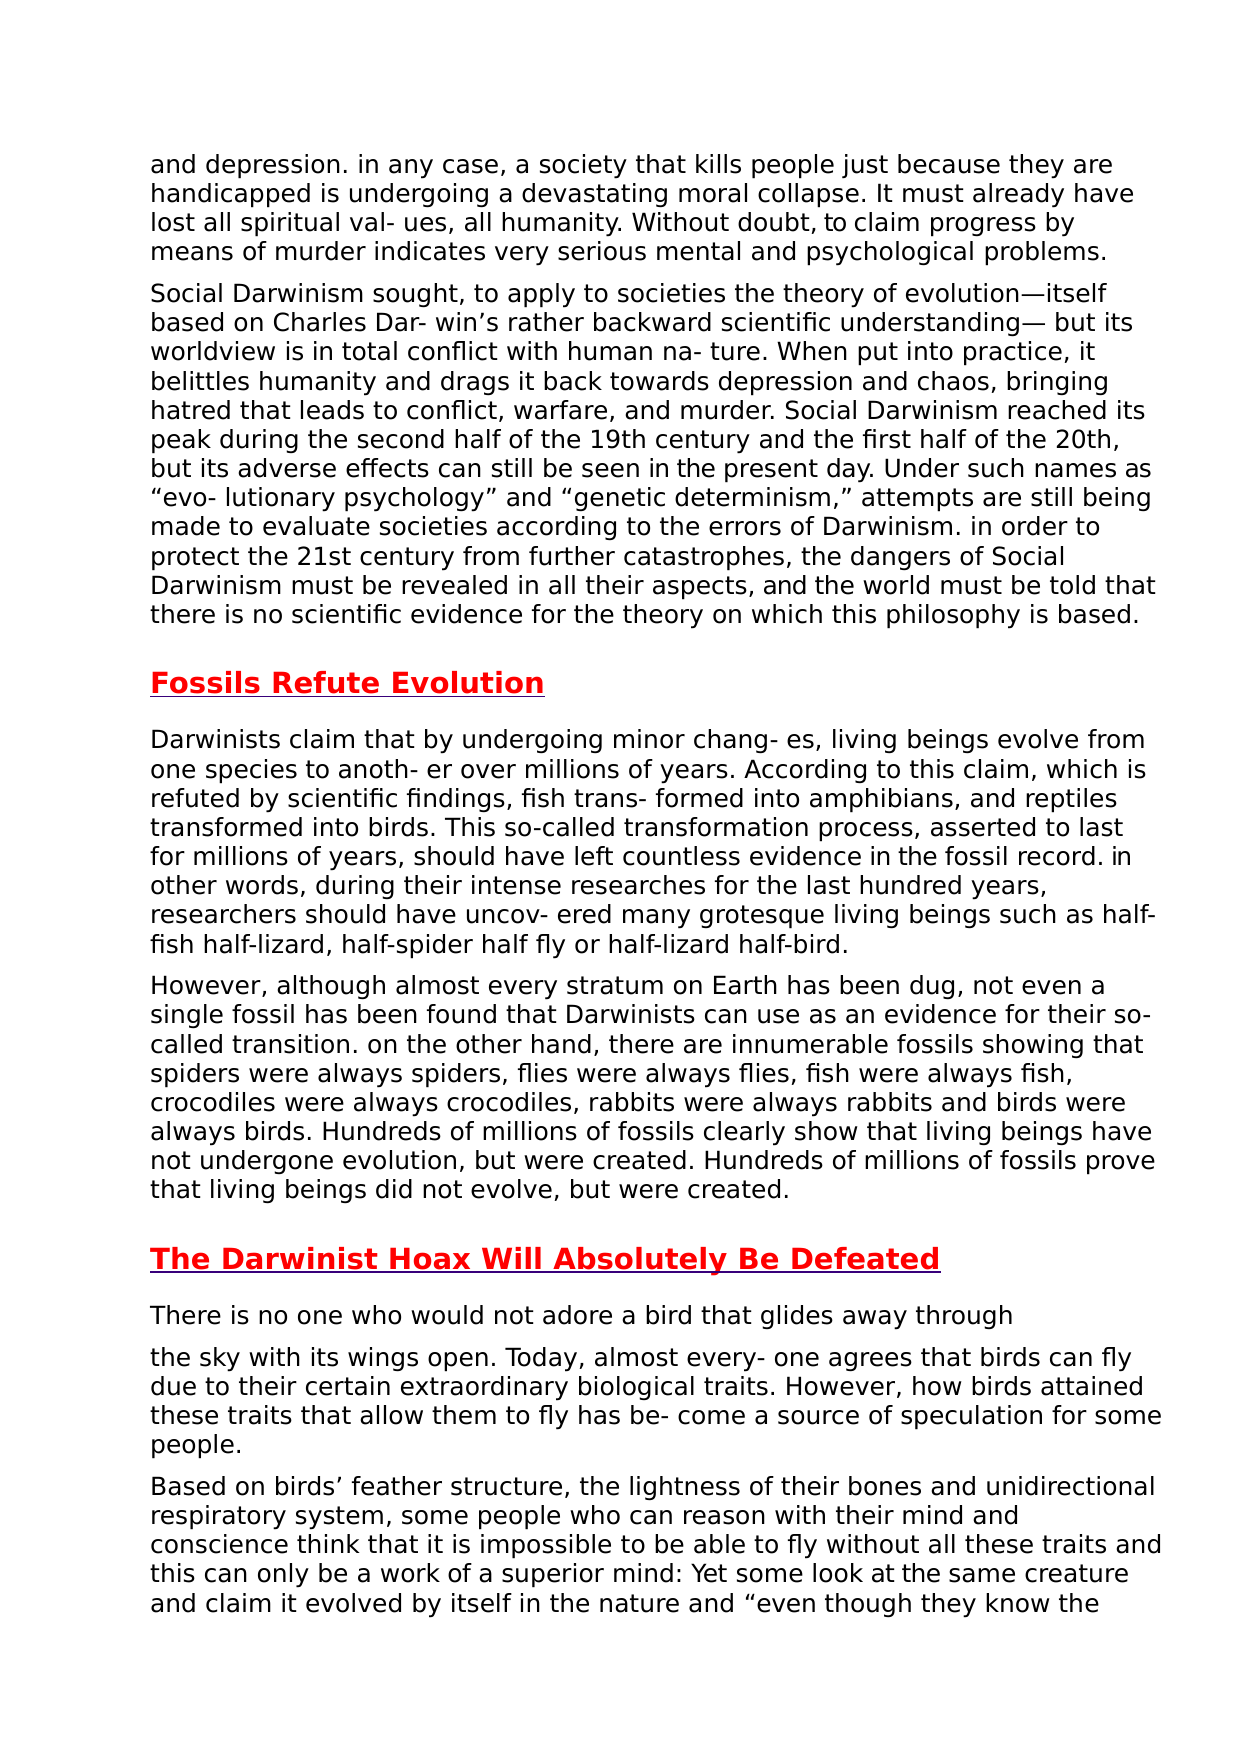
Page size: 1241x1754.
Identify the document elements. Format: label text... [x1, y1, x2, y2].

text Social Darwinism sought, to apply to societies the theory of evolution—itself based on Charles Dar- win’s rather backward scientific understanding— but its worldview is in total conflict with human na- ture. When put into practice, it belittles humanity and drags it back towards depression and chaos, bringing hatred that leads to conflict, warfare, and murder. Social Darwinism reached its peak during the second half of the 19th century and the first half of the 20th, but its adverse effects can still be seen in the present day. Under such names as “evo- lutionary psychology” and “genetic determinism,” attempts are still being made to evaluate societies according to the errors of Darwinism. in order to protect the 21st century from further catastrophes, the dangers of Social Darwinism must be revealed in all their aspects, and the world must be told that there is no scientific evidence for the theory on which this philosophy is based. [150, 279, 1165, 629]
text Based on birds’ feather structure, the lightness of their bones and unidirectional respiratory system, some people who can reason with their mind and conscience think that it is impossible to be able to fly without all these traits and this can only be a work of a superior mind: Yet some look at the same creature and claim it evolved by itself in the nature and “even though they know the [150, 1472, 1165, 1618]
subtitle Fossils Refute Evolution [150, 667, 1165, 701]
text the sky with its wings open. Today, almost every- one agrees that birds can fly due to their certain extraordinary biological traits. However, how birds attained these traits that allow them to fly has be- come a source of speculation for some people. [150, 1343, 1165, 1459]
subtitle The Darwinist Hoax Will Absolutely Be Defeated [150, 1242, 1165, 1276]
text However, although almost every stratum on Earth has been dug, not even a single fossil has been found that Darwinists can use as an evidence for their so-called transition. on the other hand, there are innumerable fossils showing that spiders were always spiders, flies were always flies, fish were always fish, crocodiles were always crocodiles, rabbits were always rabbits and birds were always birds. Hundreds of millions of fossils clearly show that living beings have not undergone evolution, but were created. Hundreds of millions of fossils prove that living beings did not evolve, but were created. [150, 971, 1165, 1205]
text Darwinists claim that by undergoing minor chang- es, living beings evolve from one species to anoth- er over millions of years. According to this claim, which is refuted by scientific findings, fish trans- formed into amphibians, and reptiles transformed into birds. This so-called transformation process, asserted to last for millions of years, should have left countless evidence in the fossil record. in other words, during their intense researches for the last hundred years, researchers should have uncov- ered many grotesque living beings such as half- fish half-lizard, half-spider half fly or half-lizard half-bird. [150, 726, 1165, 959]
text There is no one who would not adore a bird that glides away through [150, 1301, 1165, 1330]
text and depression. in any case, a society that kills people just because they are handicapped is undergoing a devastating moral collapse. It must already have lost all spiritual val- ues, all humanity. Without doubt, to claim progress by means of murder indicates very serious mental and psychological problems. [150, 150, 1165, 267]
